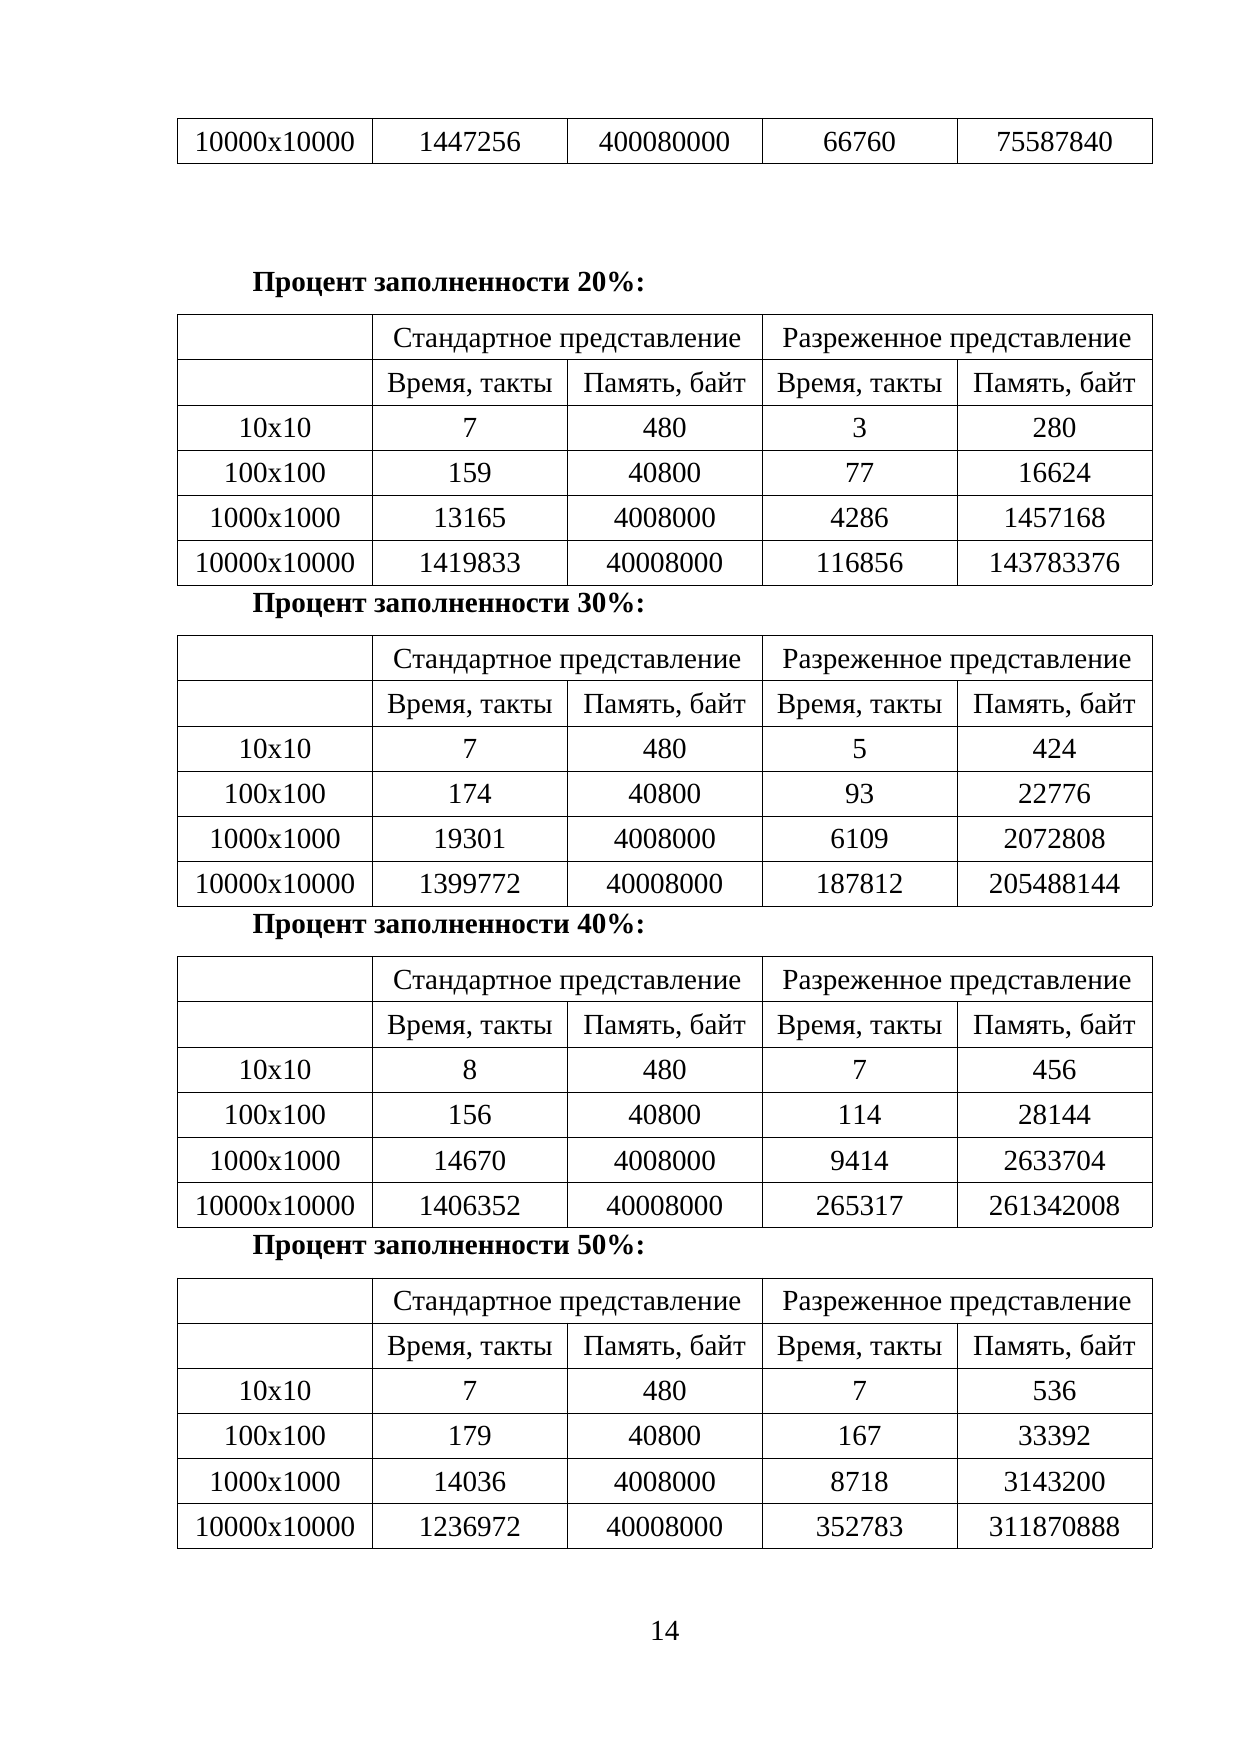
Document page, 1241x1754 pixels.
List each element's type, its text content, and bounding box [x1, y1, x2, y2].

table_cell 40800 [568, 772, 762, 816]
table_cell 14036 [373, 1459, 567, 1503]
table_cell 40008000 [568, 1504, 762, 1548]
table_cell Время, такты [763, 1002, 957, 1047]
table_cell 143783376 [958, 541, 1152, 585]
table_cell 456 [958, 1048, 1152, 1092]
table_cell 77 [763, 451, 957, 495]
table_cell 100x100 [178, 451, 372, 495]
table_header Разреженное представление [763, 315, 1152, 359]
table_cell Память, байт [568, 1324, 762, 1368]
table_header Разреженное представление [763, 1279, 1152, 1322]
table_cell 311870888 [958, 1504, 1152, 1548]
table_cell Время, такты [373, 681, 567, 726]
table_cell 93 [763, 772, 957, 816]
table_cell 116856 [763, 541, 957, 585]
table_cell 10000x10000 [178, 541, 372, 585]
table_cell 100x100 [178, 1093, 372, 1137]
table_cell 33392 [958, 1414, 1152, 1458]
text Процент заполненности 20%: [177, 264, 1152, 297]
table_cell 400080000 [568, 119, 762, 163]
table_cell 6109 [763, 817, 957, 861]
table_cell [178, 1002, 372, 1047]
table_cell 19301 [373, 817, 567, 861]
table_cell 179 [373, 1414, 567, 1458]
table_cell Память, байт [568, 1002, 762, 1047]
table_cell 159 [373, 451, 567, 495]
table_cell 2633704 [958, 1138, 1152, 1182]
table_cell 480 [568, 406, 762, 449]
table_cell 10000x10000 [178, 862, 372, 906]
table_cell 4008000 [568, 1138, 762, 1182]
table_cell 1000x1000 [178, 1459, 372, 1503]
text Процент заполненности 30%: [177, 586, 1152, 618]
table_cell 1000x1000 [178, 1138, 372, 1182]
text Процент заполненности 40%: [177, 907, 1152, 939]
table_cell 2072808 [958, 817, 1152, 861]
table_header Стандартное представление [373, 957, 762, 1001]
table_cell 424 [958, 727, 1152, 771]
table_cell Время, такты [763, 681, 957, 726]
table_cell 1419833 [373, 541, 567, 585]
table_cell [178, 360, 372, 404]
table_cell Время, такты [763, 360, 957, 404]
table_cell 1457168 [958, 496, 1152, 540]
table_cell 100x100 [178, 772, 372, 816]
table_cell 10x10 [178, 406, 372, 449]
table_cell 480 [568, 1048, 762, 1092]
table_cell 14670 [373, 1138, 567, 1182]
table_cell 66760 [763, 119, 957, 163]
table_cell 40008000 [568, 541, 762, 585]
table_cell 10x10 [178, 727, 372, 771]
table_cell 13165 [373, 496, 567, 540]
table_cell 1000x1000 [178, 496, 372, 540]
table_cell 4008000 [568, 496, 762, 540]
table_header Разреженное представление [763, 636, 1152, 680]
table_cell Память, байт [568, 681, 762, 726]
table_header [178, 636, 372, 680]
table_cell 28144 [958, 1093, 1152, 1137]
table_cell 40800 [568, 451, 762, 495]
table_cell 3 [763, 406, 957, 449]
table_cell Память, байт [958, 360, 1152, 404]
table_cell 480 [568, 1369, 762, 1413]
table_cell 10000x10000 [178, 1183, 372, 1227]
table_cell Время, такты [373, 1324, 567, 1368]
table_cell 280 [958, 406, 1152, 449]
table_cell 10000x10000 [178, 1504, 372, 1548]
table_cell 75587840 [958, 119, 1152, 163]
table_cell 536 [958, 1369, 1152, 1413]
table_cell 40800 [568, 1093, 762, 1137]
table_cell 5 [763, 727, 957, 771]
table_cell 40800 [568, 1414, 762, 1458]
table_header Разреженное представление [763, 957, 1152, 1001]
table_cell 10x10 [178, 1048, 372, 1092]
table_cell 1236972 [373, 1504, 567, 1548]
table_cell 40008000 [568, 1183, 762, 1227]
table_cell 4286 [763, 496, 957, 540]
table_cell Память, байт [958, 1002, 1152, 1047]
table_cell 174 [373, 772, 567, 816]
table_header [178, 957, 372, 1001]
table_cell 22776 [958, 772, 1152, 816]
table_cell 114 [763, 1093, 957, 1137]
table_cell Время, такты [373, 360, 567, 404]
table_cell 265317 [763, 1183, 957, 1227]
table_cell 8 [373, 1048, 567, 1092]
table_cell 3143200 [958, 1459, 1152, 1503]
table_cell 1399772 [373, 862, 567, 906]
table_cell 167 [763, 1414, 957, 1458]
table_cell [178, 681, 372, 726]
table_cell 16624 [958, 451, 1152, 495]
table_cell 205488144 [958, 862, 1152, 906]
table_cell 4008000 [568, 817, 762, 861]
table_cell 7 [763, 1048, 957, 1092]
table_cell 7 [373, 406, 567, 449]
table_cell 40008000 [568, 862, 762, 906]
table_header [178, 1279, 372, 1322]
table_cell 8718 [763, 1459, 957, 1503]
table_cell 7 [373, 1369, 567, 1413]
table_header [178, 315, 372, 359]
text Процент заполненности 50%: [177, 1228, 1152, 1261]
table_cell 1447256 [373, 119, 567, 163]
table_cell 100x100 [178, 1414, 372, 1458]
table_header Стандартное представление [373, 636, 762, 680]
table_cell Память, байт [958, 681, 1152, 726]
table_cell [178, 1324, 372, 1368]
table_cell 4008000 [568, 1459, 762, 1503]
table_header Стандартное представление [373, 1279, 762, 1322]
table_cell 10x10 [178, 1369, 372, 1413]
table_cell 156 [373, 1093, 567, 1137]
table_cell 7 [373, 727, 567, 771]
table_cell 7 [763, 1369, 957, 1413]
table_cell 480 [568, 727, 762, 771]
table_cell 352783 [763, 1504, 957, 1548]
table_cell 10000x10000 [178, 119, 372, 163]
table_header Стандартное представление [373, 315, 762, 359]
table_cell 187812 [763, 862, 957, 906]
table_cell Время, такты [373, 1002, 567, 1047]
table_cell Память, байт [958, 1324, 1152, 1368]
table_cell 1406352 [373, 1183, 567, 1227]
table_cell 1000x1000 [178, 817, 372, 861]
table_cell 261342008 [958, 1183, 1152, 1227]
table_cell Время, такты [763, 1324, 957, 1368]
table_cell 9414 [763, 1138, 957, 1182]
table_cell Память, байт [568, 360, 762, 404]
